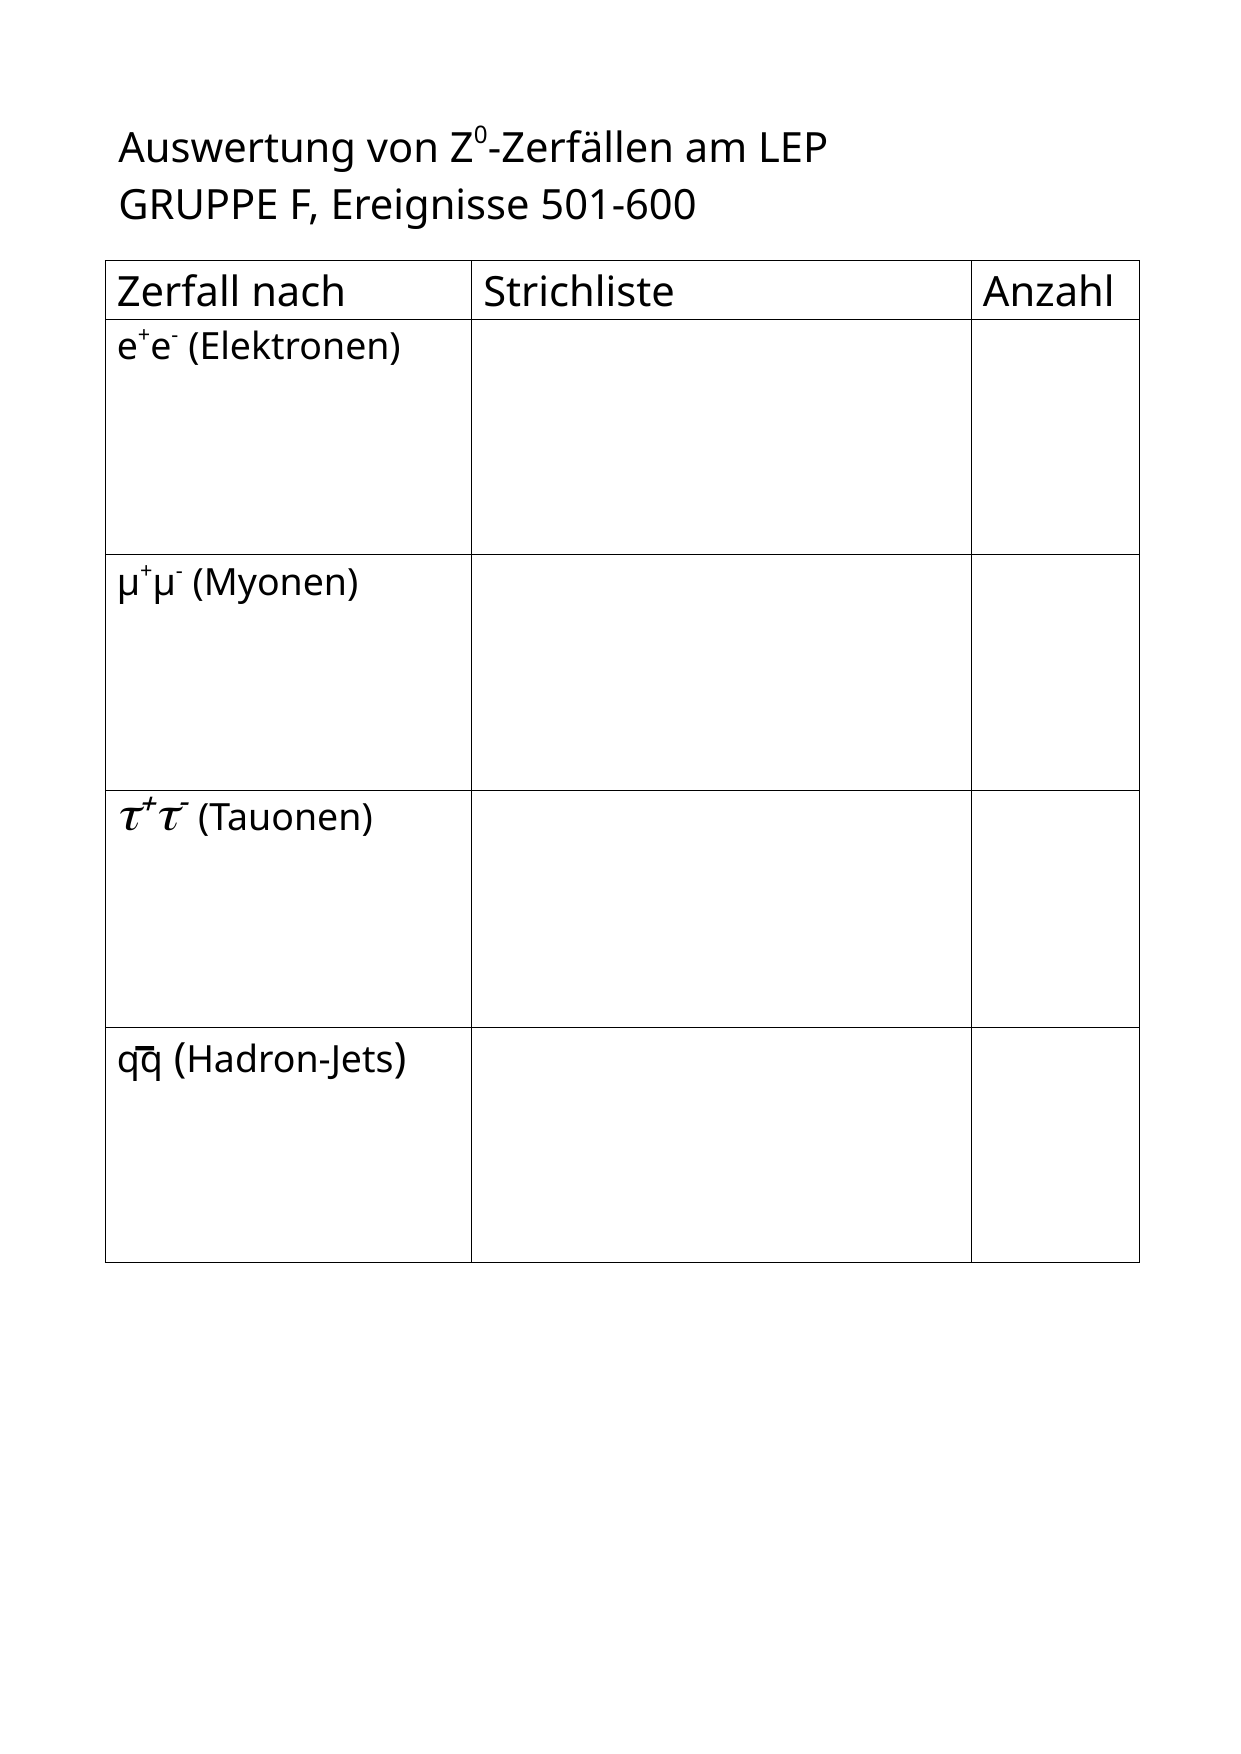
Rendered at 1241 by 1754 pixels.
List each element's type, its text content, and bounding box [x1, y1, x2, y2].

table_cell qq (Hadron-Jets) [106, 1028, 471, 1262]
table_cell [472, 555, 971, 789]
table_cell [972, 791, 1139, 1027]
text Auswertung von Z0-Zerfällen am LEP [118, 118, 1122, 175]
text GRUPPE F, Ereignisse 501-600 [118, 175, 1122, 232]
table_cell [972, 1028, 1139, 1262]
table_header Zerfall nach [106, 261, 471, 318]
table_header Strichliste [472, 261, 971, 318]
table_cell [472, 791, 971, 1027]
table_cell [972, 555, 1139, 789]
table_cell [972, 320, 1139, 554]
table_cell e+e- (Elektronen) [106, 320, 471, 554]
table_cell [472, 320, 971, 554]
table_cell µ+µ- (Myonen) [106, 555, 471, 789]
table_cell  (Tauonen) [106, 791, 471, 1027]
table_cell [472, 1028, 971, 1262]
table_header Anzahl [972, 261, 1139, 318]
